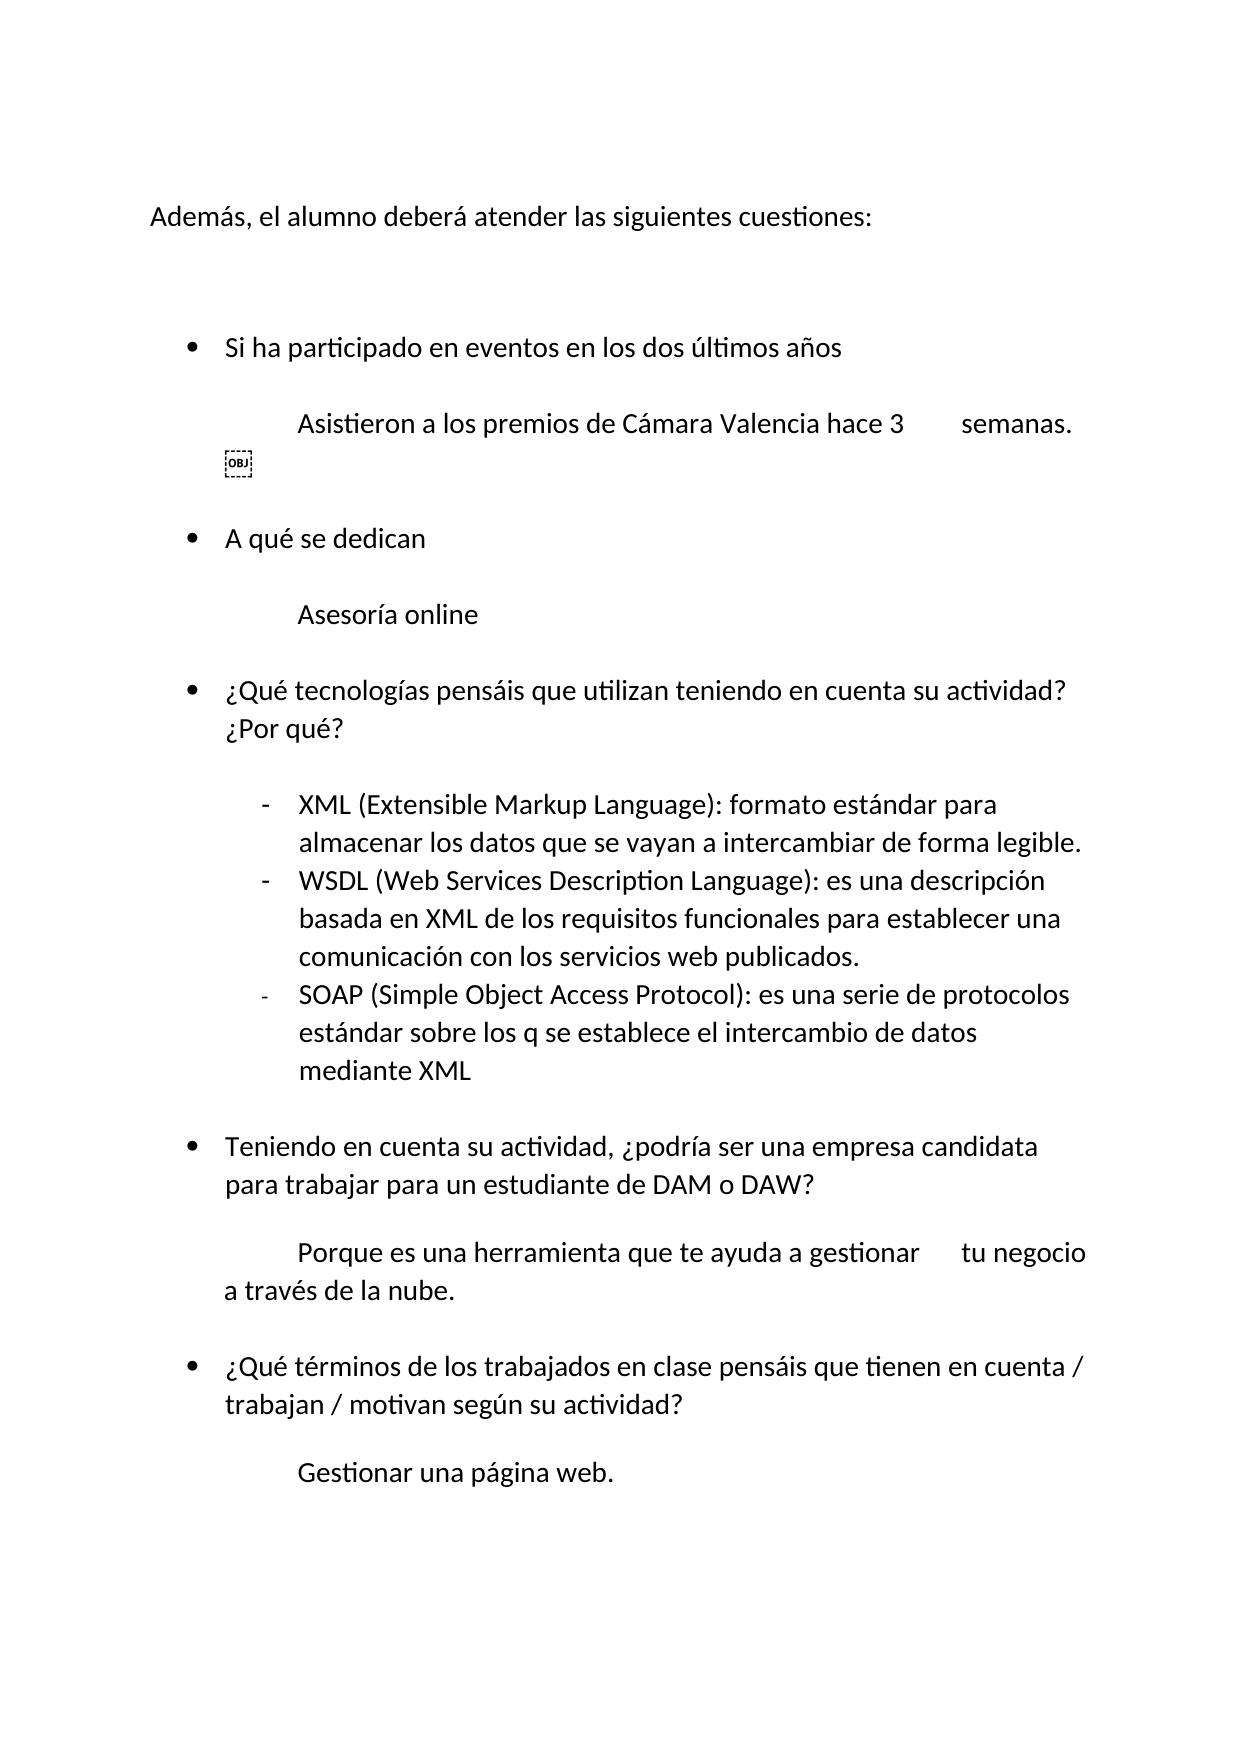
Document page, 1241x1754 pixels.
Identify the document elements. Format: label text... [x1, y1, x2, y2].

text Gestionar una página web. [224, 1454, 1090, 1489]
list Si ha participado en eventos en los dos últimos años [187, 329, 1090, 365]
text Asistieron a los premios de Cámara Valencia hace 3 semanas. ￼ [224, 406, 1090, 479]
list ¿Qué tecnologías pensáis que utilizan teniendo en cuenta su actividad? ¿Por qué? [187, 672, 1090, 745]
text Porque es una herramienta que te ayuda a gestionar tu negocio a través de la nube. [224, 1234, 1090, 1308]
list A qué se dedican [187, 520, 1090, 555]
list WSDL (Web Services Description Language): es una descripción basada en XML de los requisitos funcionales para establecer una comunicación con los servicios web publicados. [261, 862, 1090, 973]
text Asesoría online [224, 596, 1090, 631]
list Teniendo en cuenta su actividad, ¿podría ser una empresa candidata para trabajar para un estudiante de DAM o DAW? [187, 1128, 1090, 1202]
text Además, el alumno deberá atender las siguientes cuestiones: [150, 198, 1090, 234]
list ¿Qué términos de los trabajados en clase pensáis que tienen en cuenta / trabajan / motivan según su actividad? [187, 1348, 1090, 1422]
list SOAP (Simple Object Access Protocol): es una serie de protocolos estándar sobre los q se establece el intercambio de datos mediante XML [261, 976, 1090, 1088]
list XML (Extensible Markup Language): formato estándar para almacenar los datos que se vayan a intercambiar de forma legible. [261, 786, 1090, 859]
